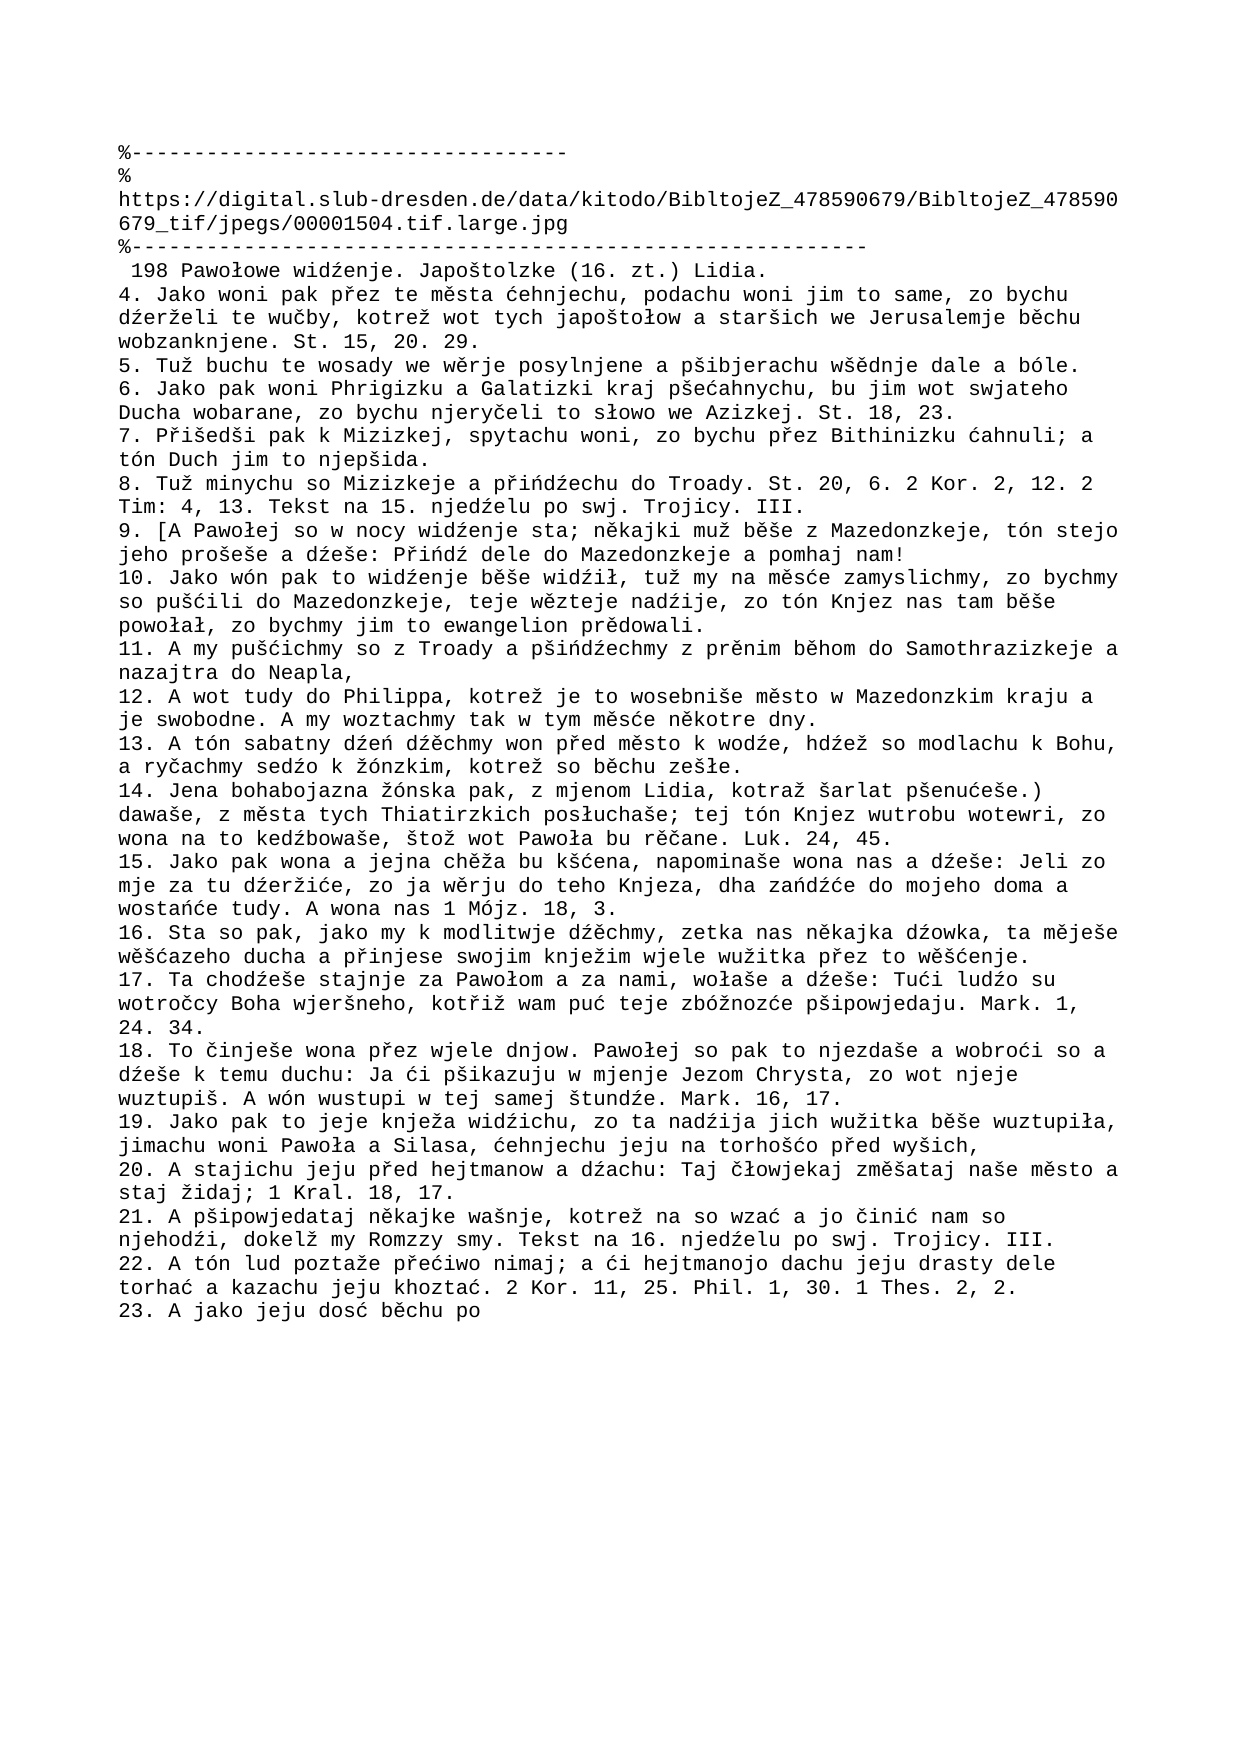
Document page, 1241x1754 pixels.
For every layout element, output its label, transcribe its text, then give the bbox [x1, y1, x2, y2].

text 5. Tuž buchu te wosady we wěrje posylnjene a pšibjerachu wšědnje dale a bóle. [118, 354, 1122, 378]
text 17. Ta chodźeše stajnje za Pawołom a za nami, wołaše a dźeše: Tući ludźo su wotročcy Boha wjeršneho, kotřiž wam puć teje zbóžnozće pšipowjedaju. Mark. 1, 24. 34. [118, 969, 1122, 1040]
text 9. [A Pawołej so w nocy widźenje sta; někajki muž běše z Mazedonzkeje, tón stejo jeho prošeše a dźeše: Přińdź dele do Mazedonzkeje a pomhaj nam! [118, 520, 1122, 567]
text 7. Přišedši pak k Mizizkej, spytachu woni, zo bychu přez Bithinizku ćahnuli; a tón Duch jim to njepšida. [118, 426, 1122, 473]
text 22. A tón lud poztaže přećiwo nimaj; a ći hejtmanojo dachu jeju drasty dele torhać a kazachu jeju khoztać. 2 Kor. 11, 25. Phil. 1, 30. 1 Thes. 2, 2. [118, 1253, 1122, 1300]
text 19. Jako pak to jeje knježa widźichu, zo ta nadźija jich wužitka běše wuztupiła, jimachu woni Pawoła a Silasa, ćehnjechu jeju na torhošćo před wyšich, [118, 1111, 1122, 1158]
text 10. Jako wón pak to widźenje běše widźił, tuž my na měsće zamyslichmy, zo bychmy so pušćili do Mazedonzkeje, teje wězteje nadźije, zo tón Knjez nas tam běše powołał, zo bychmy jim to ewangelion prědowali. [118, 567, 1122, 638]
text 20. A stajichu jeju před hejtmanow a dźachu: Taj čłowjekaj změšataj naše město a staj židaj; 1 Kral. 18, 17. [118, 1158, 1122, 1206]
text %----------------------------------- [118, 142, 1122, 165]
text 4. Jako woni pak přez te města ćehnjechu, podachu woni jim to same, zo bychu dźerželi te wučby, kotrež wot tych japoštołow a staršich we Jerusalemje běchu wobzanknjene. St. 15, 20. 29. [118, 284, 1122, 354]
text 18. To činješe wona přez wjele dnjow. Pawołej so pak to njezdaše a wobroći so a dźeše k temu duchu: Ja ći pšikazuju w mjenje Jezom Chrysta, zo wot njeje wuztupiš. A wón wustupi w tej samej štundźe. Mark. 16, 17. [118, 1040, 1122, 1111]
text 21. A pšipowjedataj někajke wašnje, kotrež na so wzać a jo činić nam so njehodźi, dokelž my Romzzy smy. Tekst na 16. njedźelu po swj. Trojicy. III. [118, 1206, 1122, 1253]
text 16. Sta so pak, jako my k modlitwje dźěchmy, zetka nas někajka dźowka, ta měješe wěšćazeho ducha a přinjese swojim knježim wjele wužitka přez to wěšćenje. [118, 922, 1122, 969]
text 8. Tuž minychu so Mizizkeje a přińdźechu do Troady. St. 20, 6. 2 Kor. 2, 12. 2 Tim: 4, 13. Tekst na 15. njedźelu po swj. Trojicy. III. [118, 473, 1122, 520]
text 11. A my pušćichmy so z Troady a pšińdźechmy z prěnim běhom do Samothrazizkeje a nazajtra do Neapla, [118, 638, 1122, 686]
text 12. A wot tudy do Philippa, kotrež je to wosebniše město w Mazedonzkim kraju a je swobodne. A my woztachmy tak w tym měsće někotre dny. [118, 686, 1122, 733]
text 14. Jena bohabojazna žónska pak, z mjenom Lidia, kotraž šarlat pšenućeše.) dawaše, z města tych Thiatirzkich posłuchaše; tej tón Knjez wutrobu wotewri, zo wona na to kedźbowaše, štož wot Pawoła bu rěčane. Luk. 24, 45. [118, 780, 1122, 851]
text % https://digital.slub-dresden.de/data/kitodo/BibltojeZ_478590679/BibltojeZ_478590679_tif/jpegs/00001504.tif.large.jpg [118, 165, 1122, 236]
text 13. A tón sabatny dźeń dźěchmy won před město k wodźe, hdźež so modlachu k Bohu, a ryčachmy sedźo k žónzkim, kotrež so běchu zešłe. [118, 733, 1122, 780]
text 6. Jako pak woni Phrigizku a Galatizki kraj pšećahnychu, bu jim wot swjateho Ducha wobarane, zo bychu njeryčeli to słowo we Azizkej. St. 18, 23. [118, 378, 1122, 426]
text %----------------------------------------------------------- [118, 236, 1122, 260]
text 198 Pawołowe widźenje. Japoštolzke (16. zt.) Lidia. [118, 260, 1122, 284]
text 23. A jako jeju dosć běchu po [118, 1300, 1122, 1324]
text 15. Jako pak wona a jejna chěža bu kšćena, napominaše wona nas a dźeše: Jeli zo mje za tu dźeržiće, zo ja wěrju do teho Knjeza, dha zańdźće do mojeho doma a wostańće tudy. A wona nas 1 Mójz. 18, 3. [118, 851, 1122, 922]
